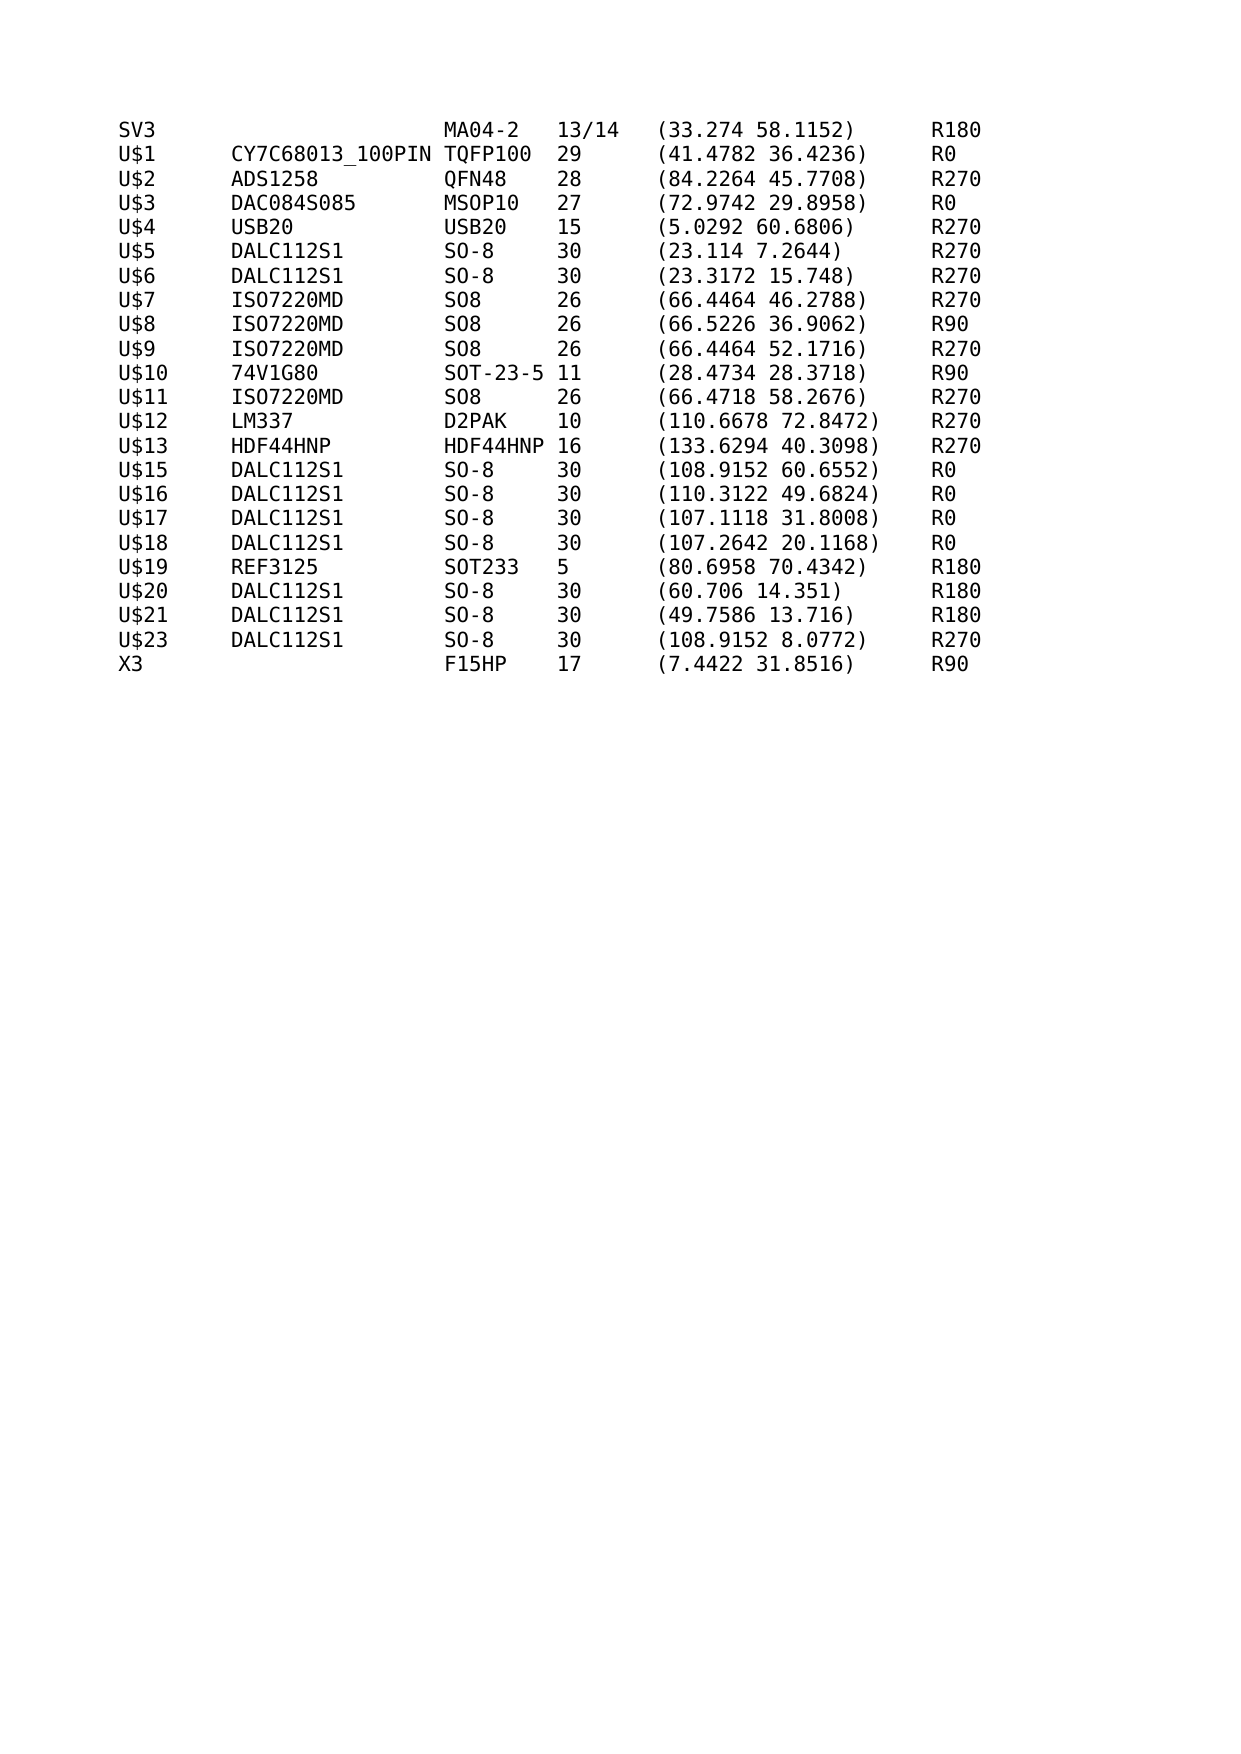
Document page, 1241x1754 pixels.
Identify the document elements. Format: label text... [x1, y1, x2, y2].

text U$16 DALC112S1 SO-8 30 (110.3122 49.6824) R0 [118, 482, 1122, 506]
text U$8 ISO7220MD SO8 26 (66.5226 36.9062) R90 [118, 312, 1122, 337]
text U$6 DALC112S1 SO-8 30 (23.3172 15.748) R270 [118, 264, 1122, 288]
text U$3 DAC084S085 MSOP10 27 (72.9742 29.8958) R0 [118, 191, 1122, 215]
text U$5 DALC112S1 SO-8 30 (23.114 7.2644) R270 [118, 239, 1122, 264]
text U$11 ISO7220MD SO8 26 (66.4718 58.2676) R270 [118, 385, 1122, 409]
text U$2 ADS1258 QFN48 28 (84.2264 45.7708) R270 [118, 167, 1122, 191]
text U$1 CY7C68013_100PIN TQFP100 29 (41.4782 36.4236) R0 [118, 142, 1122, 167]
text SV3 MA04-2 13/14 (33.274 58.1152) R180 [118, 118, 1122, 142]
text U$12 LM337 D2PAK 10 (110.6678 72.8472) R270 [118, 409, 1122, 434]
text U$19 REF3125 SOT233 5 (80.6958 70.4342) R180 [118, 555, 1122, 579]
text U$20 DALC112S1 SO-8 30 (60.706 14.351) R180 [118, 579, 1122, 603]
text U$9 ISO7220MD SO8 26 (66.4464 52.1716) R270 [118, 337, 1122, 361]
text U$15 DALC112S1 SO-8 30 (108.9152 60.6552) R0 [118, 458, 1122, 482]
text U$17 DALC112S1 SO-8 30 (107.1118 31.8008) R0 [118, 506, 1122, 531]
text U$23 DALC112S1 SO-8 30 (108.9152 8.0772) R270 [118, 628, 1122, 652]
text U$4 USB20 USB20 15 (5.0292 60.6806) R270 [118, 215, 1122, 239]
text U$18 DALC112S1 SO-8 30 (107.2642 20.1168) R0 [118, 531, 1122, 555]
text U$21 DALC112S1 SO-8 30 (49.7586 13.716) R180 [118, 603, 1122, 628]
text U$13 HDF44HNP HDF44HNP 16 (133.6294 40.3098) R270 [118, 434, 1122, 458]
text U$7 ISO7220MD SO8 26 (66.4464 46.2788) R270 [118, 288, 1122, 312]
text X3 F15HP 17 (7.4422 31.8516) R90 [118, 652, 1122, 676]
text U$10 74V1G80 SOT-23-5 11 (28.4734 28.3718) R90 [118, 361, 1122, 385]
